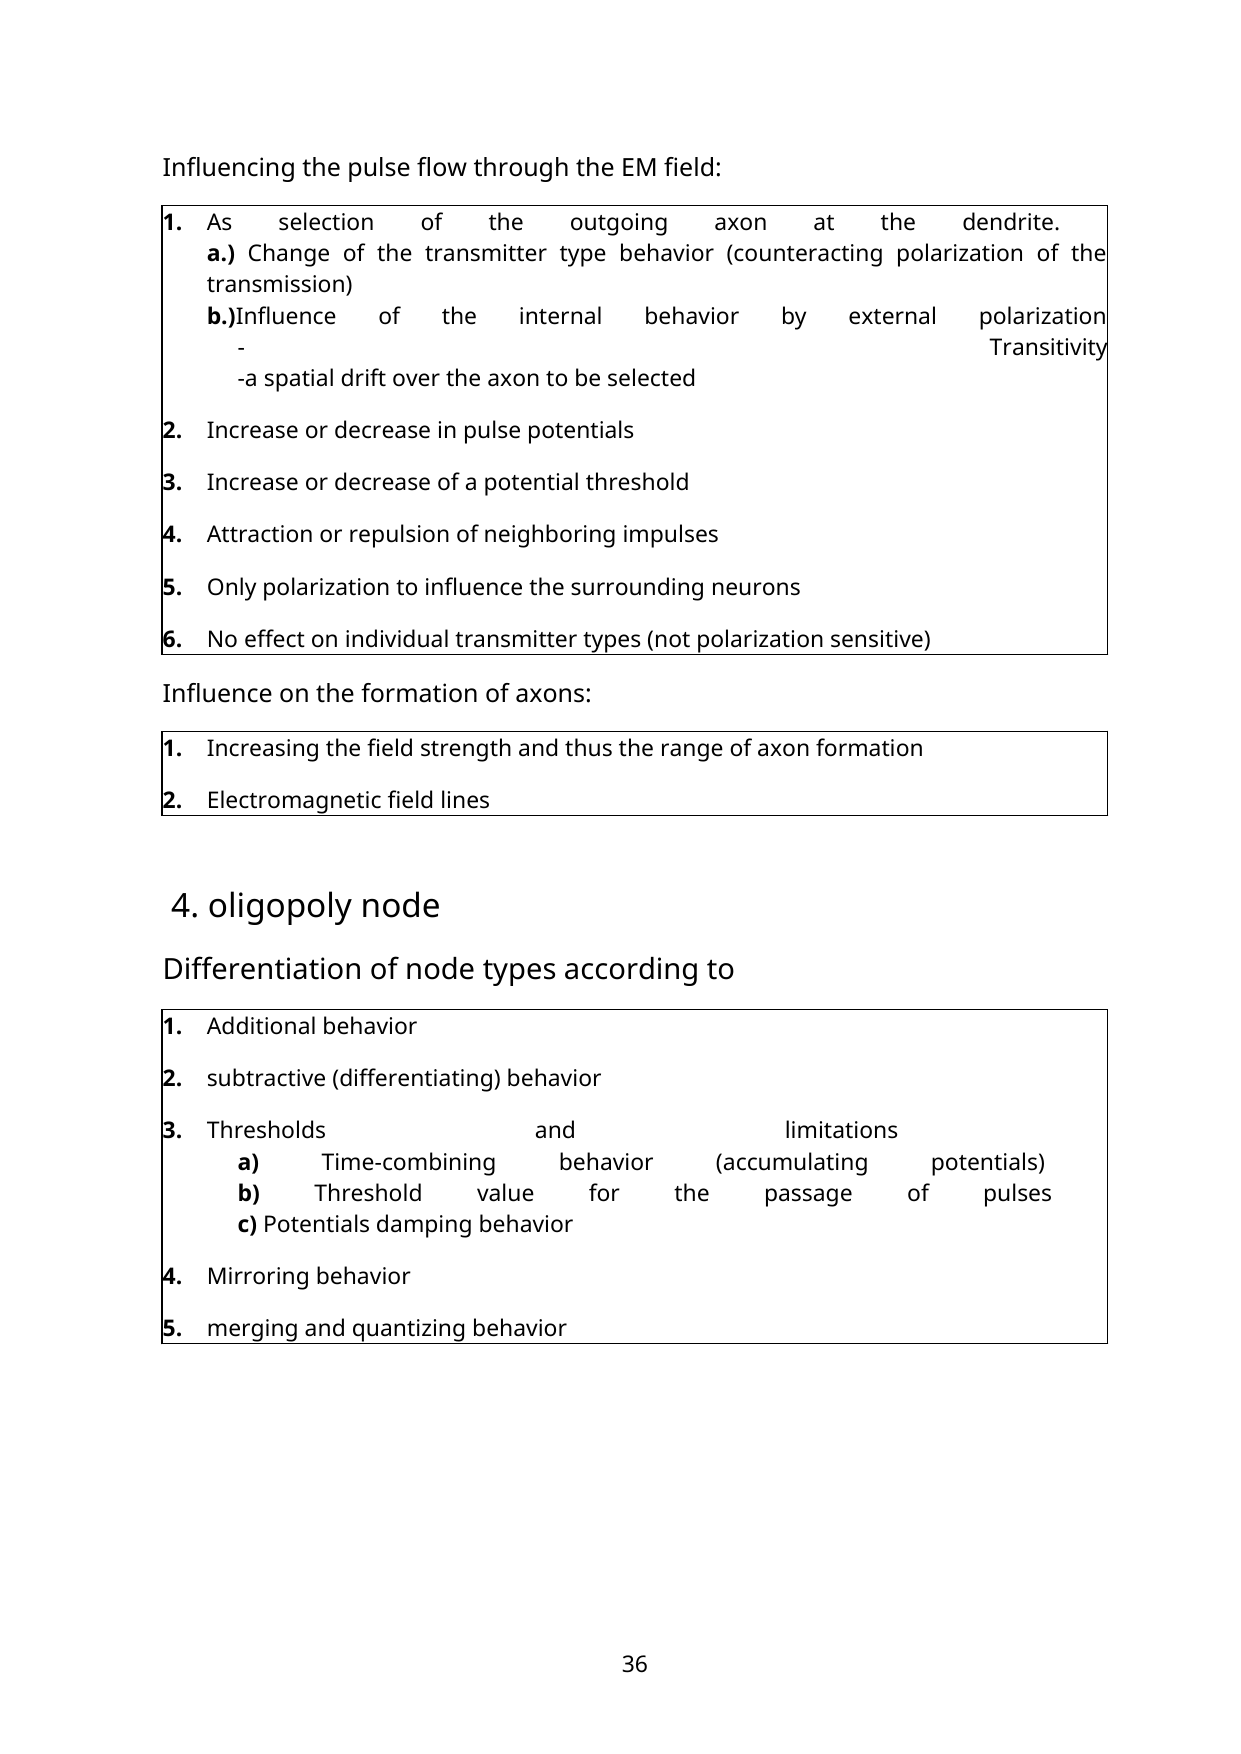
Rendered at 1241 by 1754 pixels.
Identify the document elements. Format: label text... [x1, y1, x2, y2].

list Thresholds and limitations a) Time-combining behavior (accumulating potentials) b) Threshold value for the passage of pulses c) Potentials damping behavior [163, 1113, 1107, 1239]
list No effect on individual transmitter types (not polarization sensitive) [163, 622, 1107, 654]
list Mirroring behavior [163, 1259, 1107, 1291]
list Additional behavior [163, 1010, 1107, 1041]
list Increase or decrease of a potential threshold [163, 465, 1107, 498]
list Attraction or repulsion of neighboring impulses [163, 517, 1107, 550]
list Increase or decrease in pulse potentials [163, 413, 1107, 446]
list merging and quantizing behavior [163, 1311, 1107, 1343]
list Increasing the field strength and thus the range of axon formation [163, 732, 1107, 763]
subtitle Differentiation of node types according to [162, 948, 1090, 988]
list subtractive (differentiating) behavior [163, 1061, 1107, 1093]
subtitle Influencing the pulse flow through the EM field: [162, 150, 1107, 184]
subtitle Influence on the formation of axons: [162, 676, 1107, 710]
subtitle 4. oligopoly node [162, 837, 1090, 928]
list Electromagnetic field lines [163, 783, 1107, 815]
list Only polarization to influence the surrounding neurons [163, 569, 1107, 602]
list As selection of the outgoing axon at the dendrite. a.) Change of the transmitter type behavior (counteracting polarization of the transmission) b.)Influence of the internal behavior by external polarization - Transitivity -a spatial drift over the axon to be selected [163, 206, 1107, 393]
